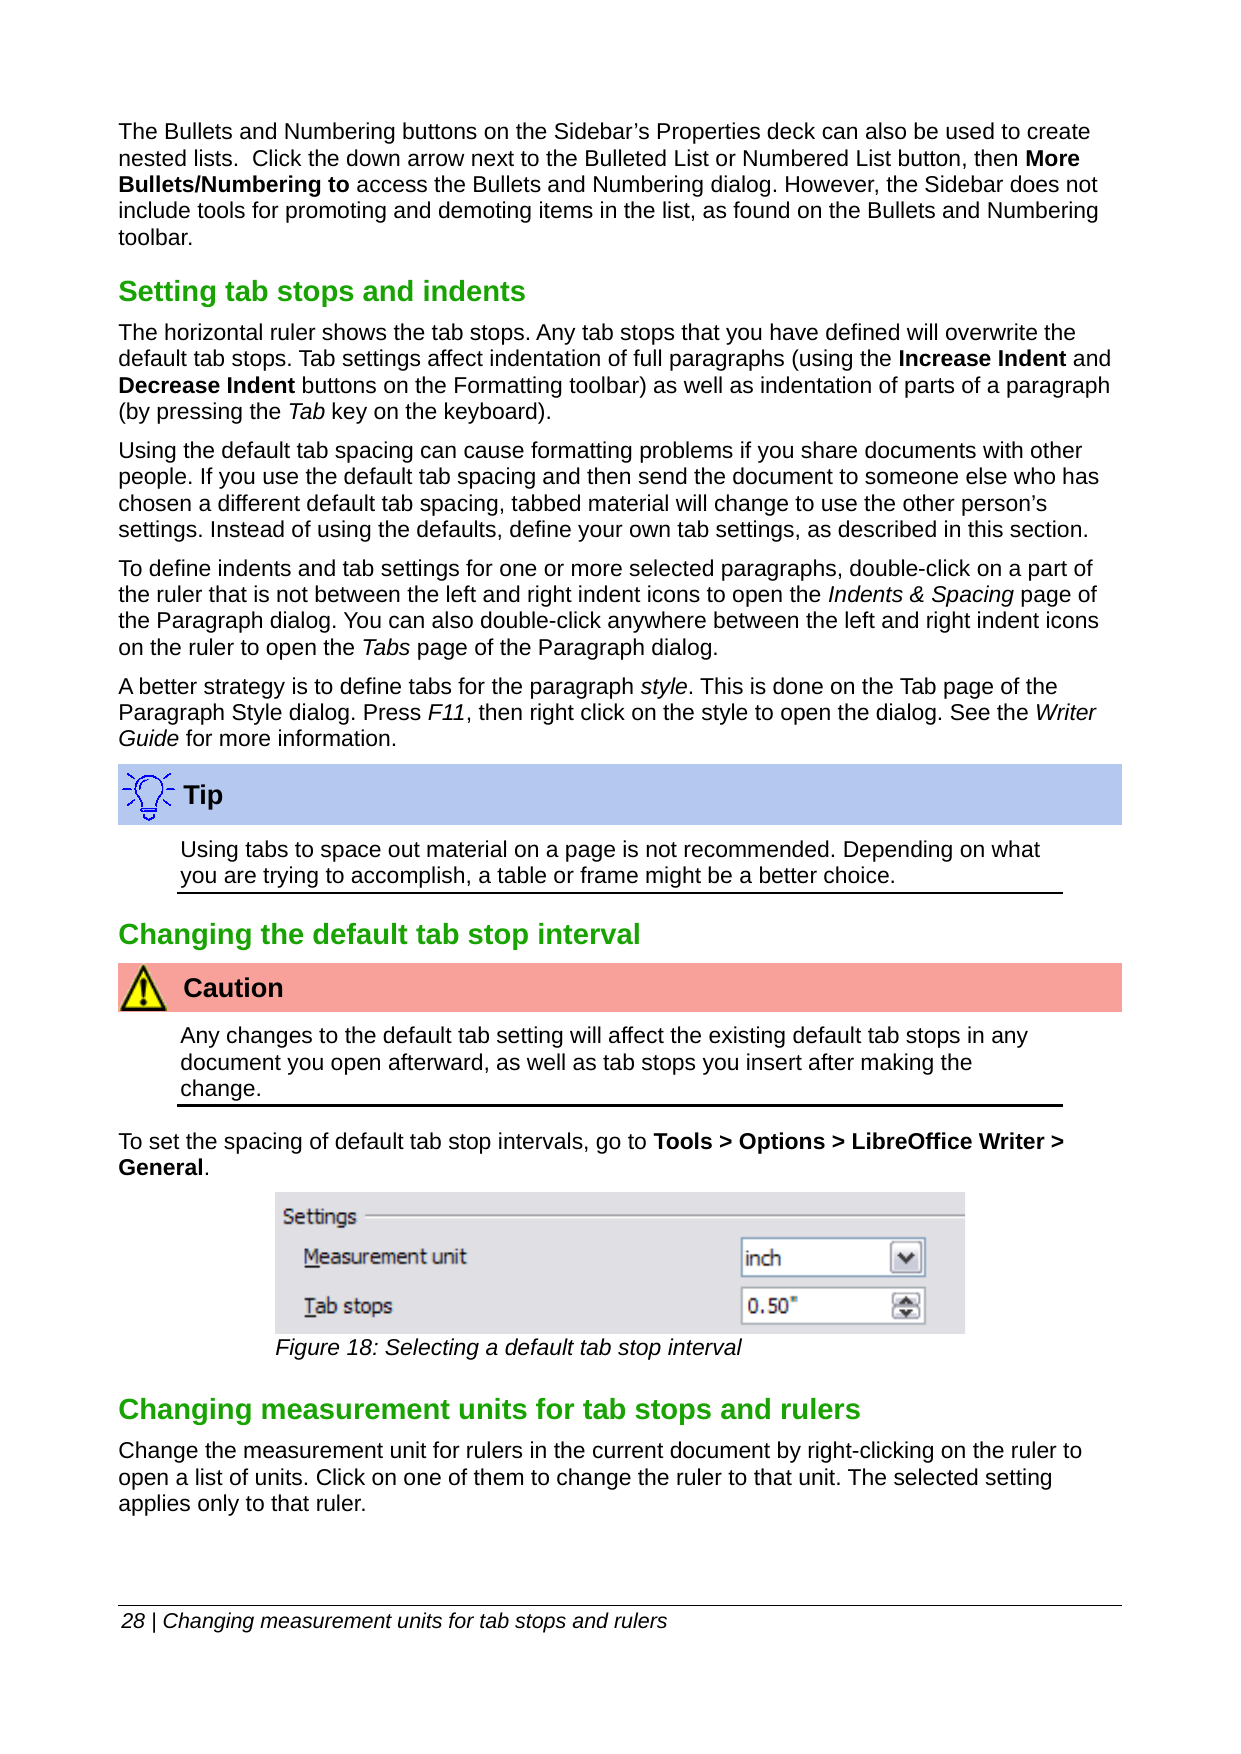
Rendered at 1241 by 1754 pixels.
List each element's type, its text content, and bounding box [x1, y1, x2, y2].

subtitle Setting tab stops and indents [118, 273, 1122, 307]
text To set the spacing of default tab stop intervals, go to Tools > Options > LibreOffice Writer > General. [118, 1128, 1122, 1180]
text To define indents and tab settings for one or more selected paragraphs, double-click on a part of the ruler that is not between the left and right indent icons to open the Indents & Spacing page of the Paragraph dialog. You can also double-click anywhere between the left and right indent icons on the ruler to open the Tabs page of the Paragraph dialog. [118, 555, 1122, 660]
subtitle Changing measurement units for tab stops and rulers [118, 1392, 1122, 1426]
text The Bullets and Numbering buttons on the Sidebar’s Properties deck can also be used to create nested lists. Click the down arrow next to the Bulleted List or Numbered List button, then More Bullets/Numbering to access the Bullets and Numbering dialog. However, the Sidebar does not include tools for promoting and demoting items in the list, as found on the Bullets and Numbering toolbar. [118, 118, 1122, 250]
text Any changes to the default tab setting will affect the existing default tab stops in any document you open afterward, as well as tab stops you insert after making the change. [177, 1019, 1063, 1104]
text A better strategy is to define tabs for the paragraph style. This is done on the Tab page of the Paragraph Style dialog. Press F11, then right click on the style to open the dialog. See the Writer Guide for more information. [118, 673, 1122, 752]
picture [119, 765, 179, 825]
text The horizontal ruler shows the tab stops. Any tab stops that you have defined will overwrite the default tab stops. Tab settings affect indentation of full paragraphs (using the Increase Indent and Decrease Indent buttons on the Formatting toolbar) as well as indentation of parts of a paragraph (by pressing the Tab key on the keyboard). [118, 319, 1122, 424]
subtitle Changing the default tab stop interval [118, 917, 1122, 951]
picture [275, 1192, 966, 1334]
text Figure 18: Selecting a default tab stop interval [275, 1334, 965, 1360]
text Using tabs to space out material on a page is not recommended. Depending on what you are trying to accomplish, a table or frame might be a better choice. [177, 833, 1063, 892]
text Using the default tab spacing can cause formatting problems if you share documents with other people. If you use the default tab spacing and then send the document to someone else who has chosen a different default tab spacing, tabbed material will change to use the other person’s settings. Instead of using the defaults, define your own tab settings, as described in this section. [118, 437, 1122, 542]
text Change the measurement unit for rulers in the current document by right-clicking on the ruler to open a list of units. Click on one of them to change the ruler to that unit. The selected setting applies only to that ruler. [118, 1437, 1122, 1516]
picture [119, 963, 167, 1011]
subtitle Tip [118, 764, 1122, 825]
subtitle Caution [118, 963, 1122, 1012]
